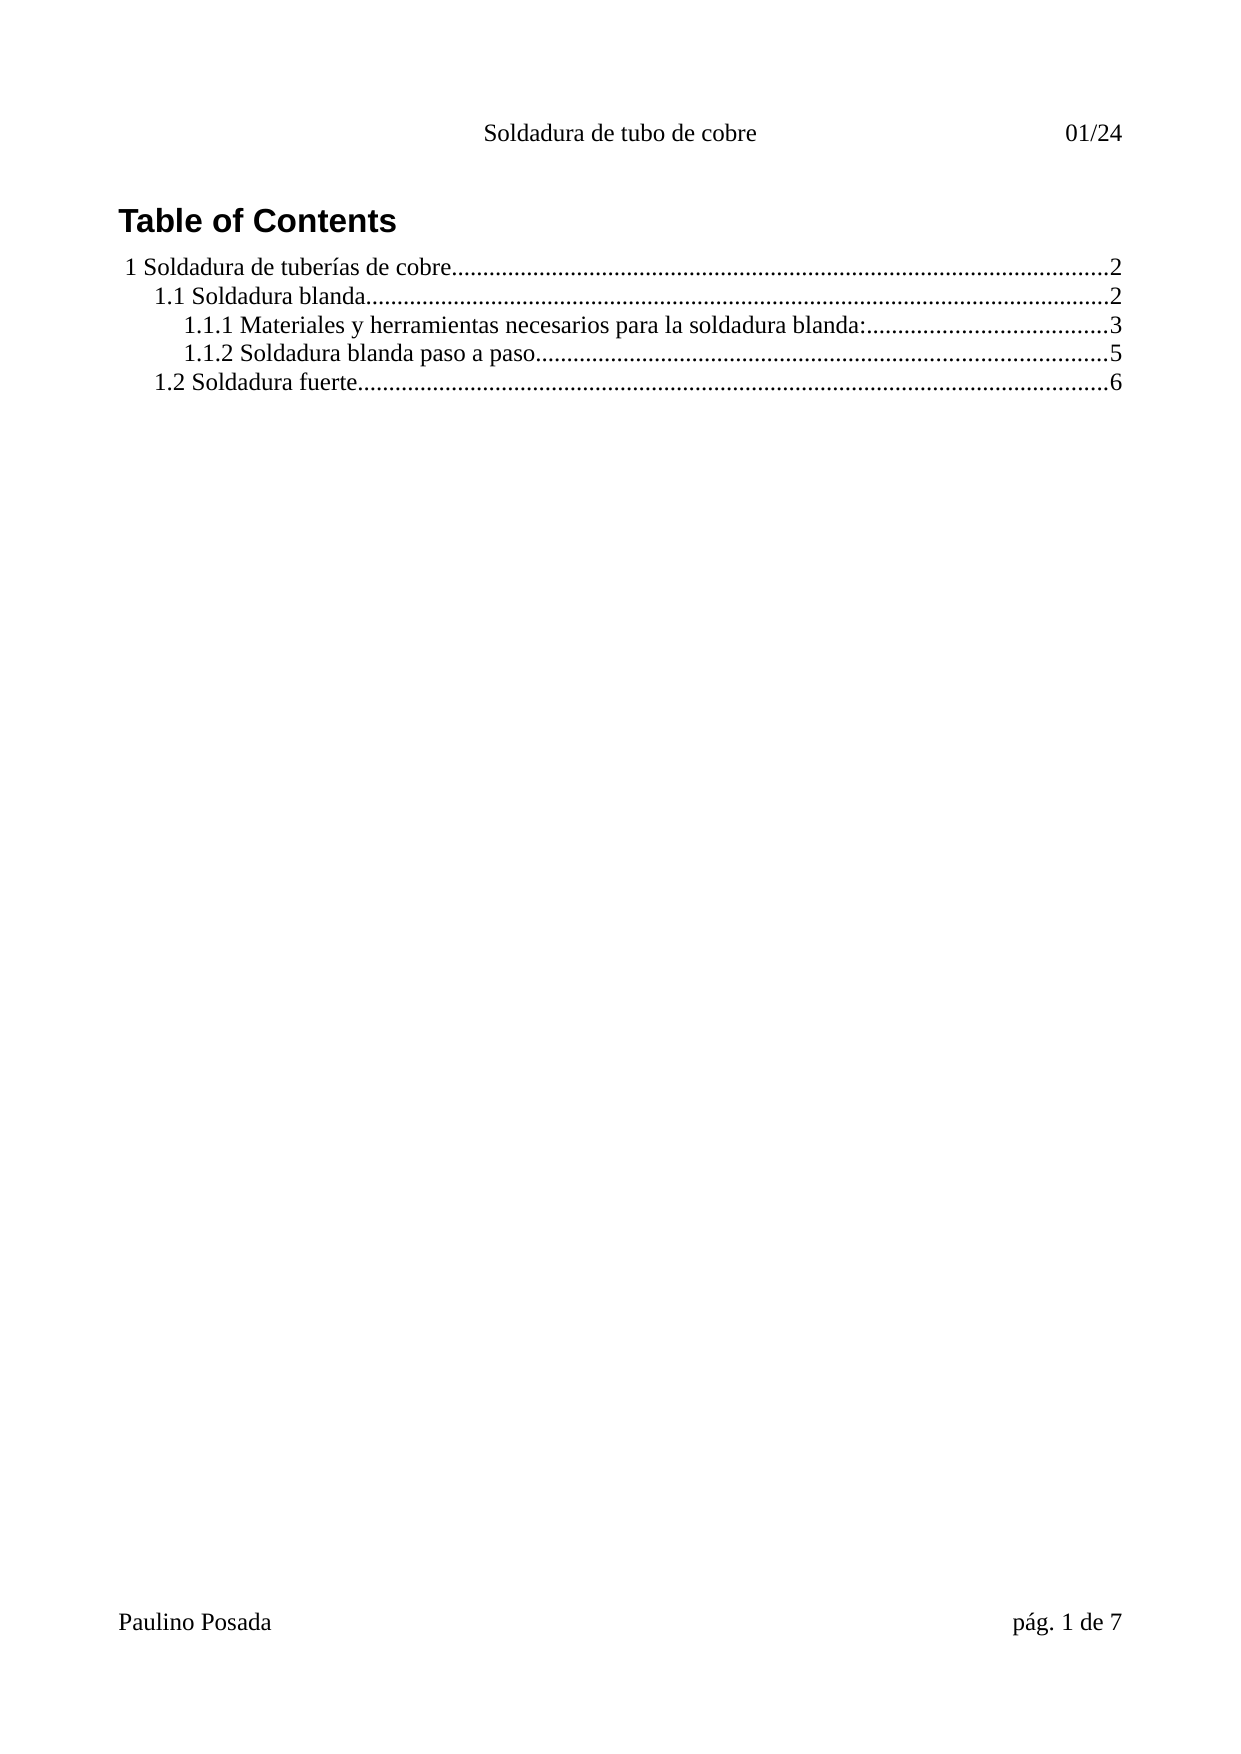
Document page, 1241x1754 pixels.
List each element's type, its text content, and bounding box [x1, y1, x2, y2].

text 1.1 Soldadura blanda 2 [148, 281, 1122, 310]
text 1.2 Soldadura fuerte 6 [148, 367, 1122, 396]
text 1.1.1 Materiales y herramientas necesarios para la soldadura blanda: 3 [177, 310, 1122, 338]
text 1.1.2 Soldadura blanda paso a paso 5 [177, 338, 1122, 367]
text 1 Soldadura de tuberías de cobre 2 [118, 252, 1122, 281]
subtitle Table of Contents [118, 201, 1122, 240]
